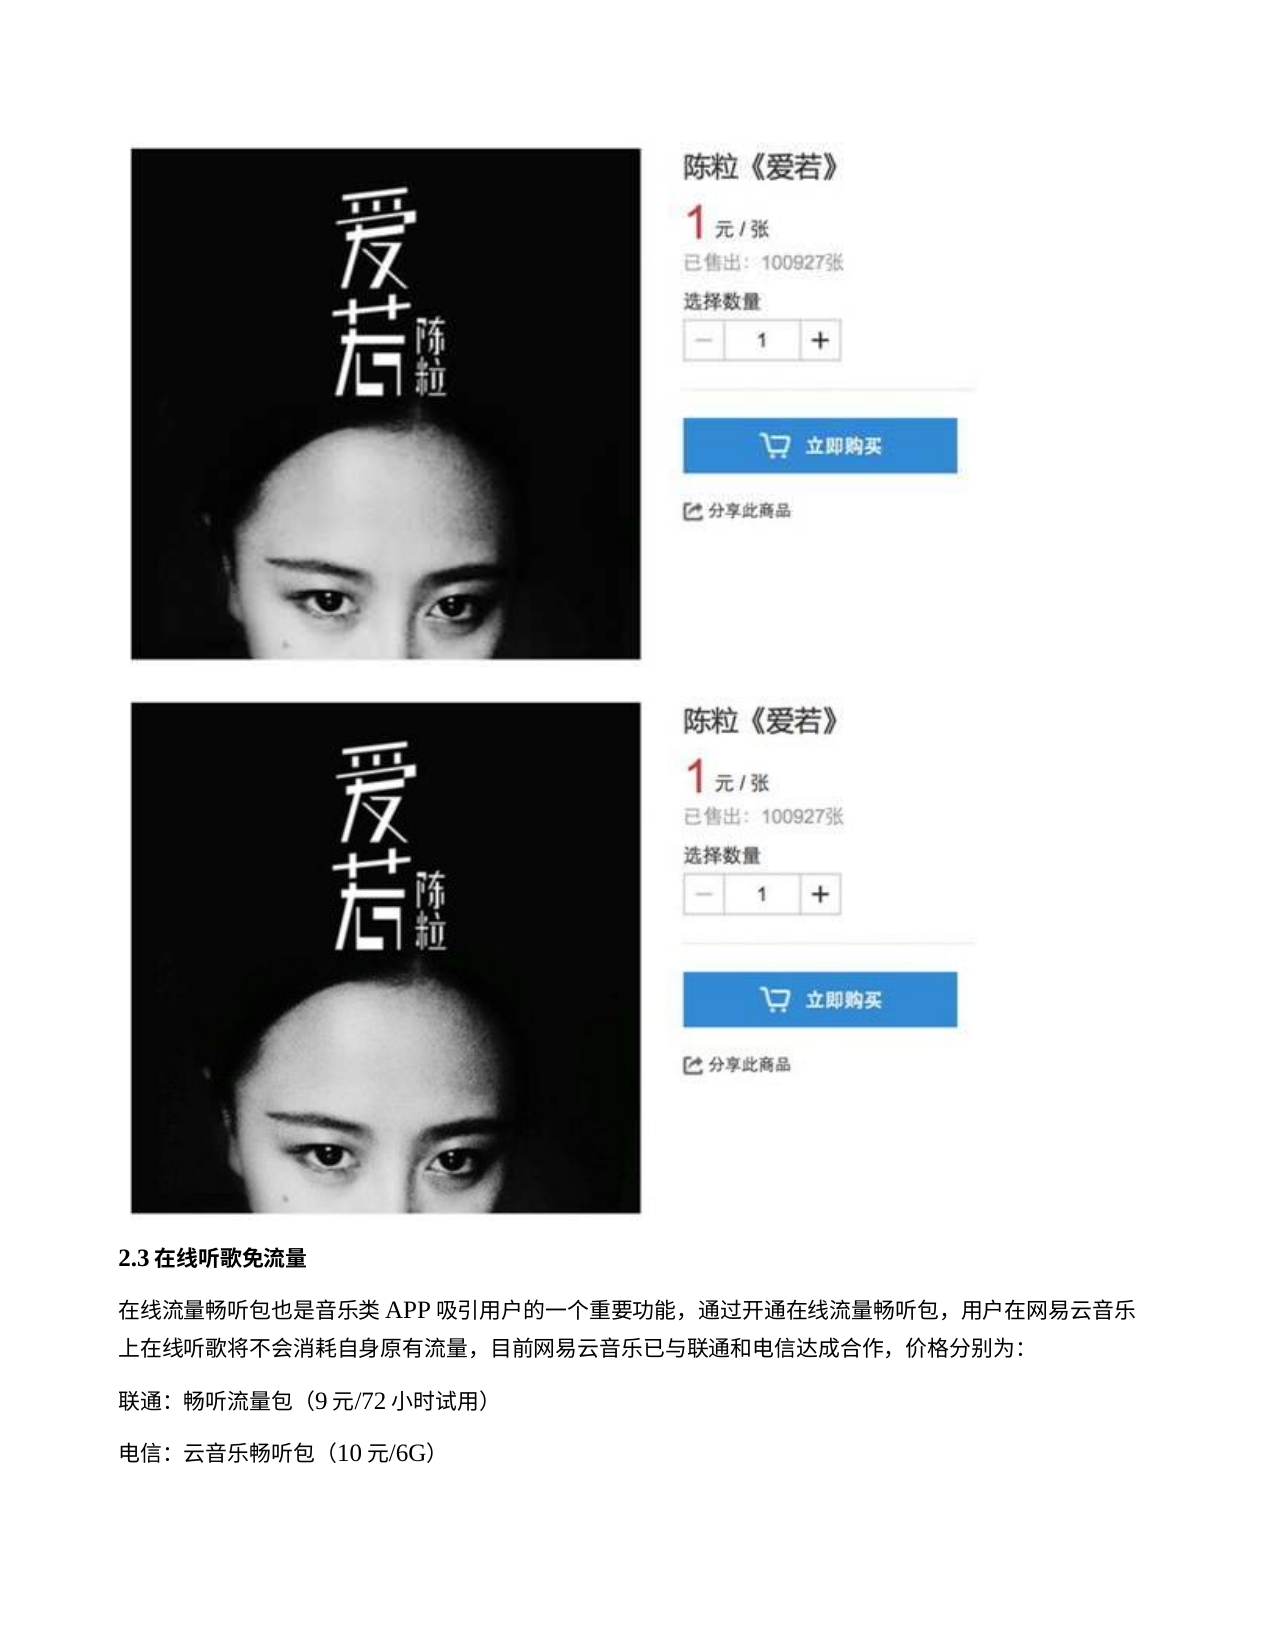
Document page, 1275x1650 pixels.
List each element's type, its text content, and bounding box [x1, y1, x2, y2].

text 联通：畅听流量包（9元/72小时试用） [118, 1384, 1157, 1416]
text 2.3在线听歌免流量 [118, 1241, 1157, 1273]
picture [118, 672, 978, 1221]
text 电信：云音乐畅听包（10元/6G） [118, 1436, 1157, 1468]
picture [118, 118, 978, 667]
text 在线流量畅听包也是音乐类APP吸引用户的一个重要功能，通过开通在线流量畅听包，用户在网易云音乐上在线听歌将不会消耗自身原有流量，目前网易云音乐已与联通和电信达成合作，价格分别为： [118, 1293, 1157, 1363]
